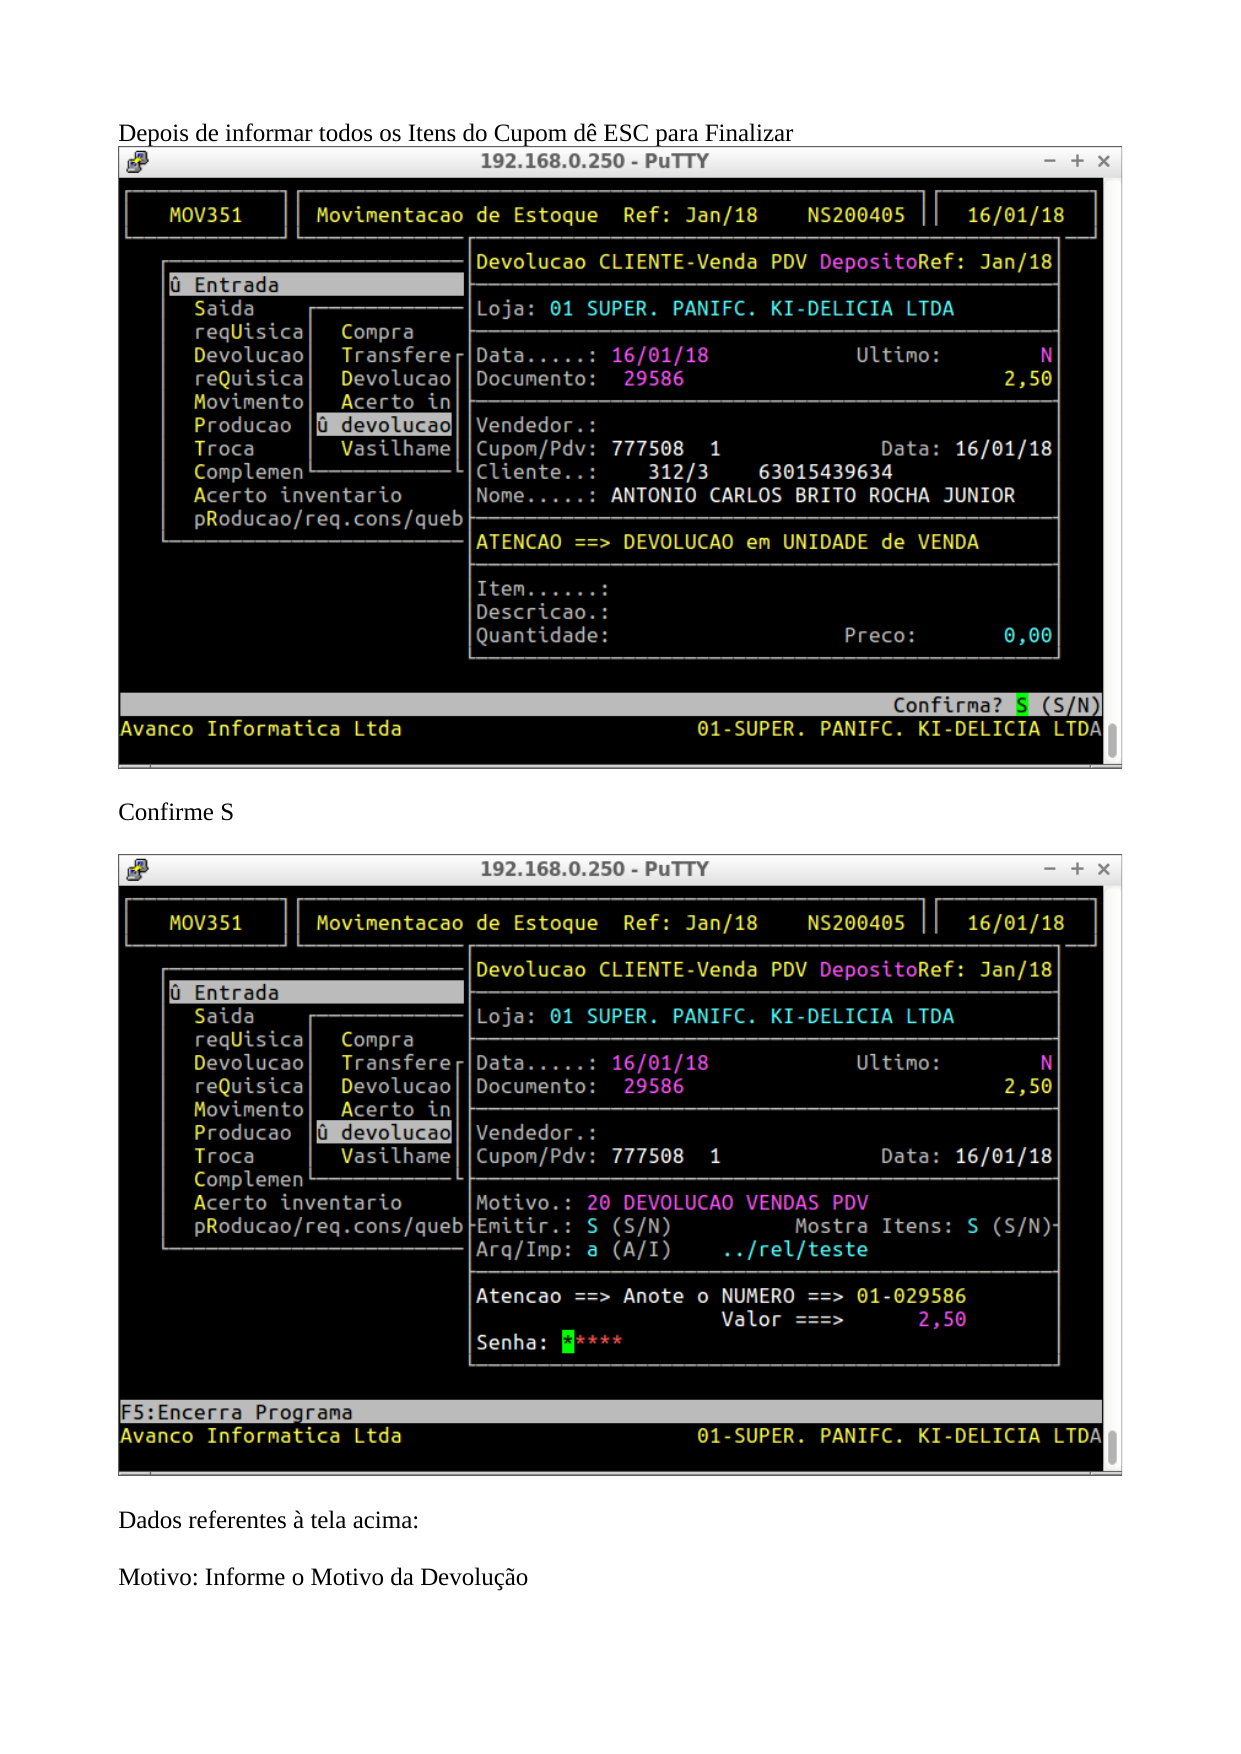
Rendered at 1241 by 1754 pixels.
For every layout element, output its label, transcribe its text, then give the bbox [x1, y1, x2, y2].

picture [118, 854, 1123, 1476]
text Depois de informar todos os Itens do Cupom dê ESC para Finalizar [118, 118, 1122, 146]
text Motivo: Informe o Motivo da Devolução [118, 1562, 1122, 1591]
text Dados referentes à tela acima: [118, 1505, 1122, 1533]
picture [118, 146, 1123, 769]
text Confirme S [118, 797, 1122, 826]
